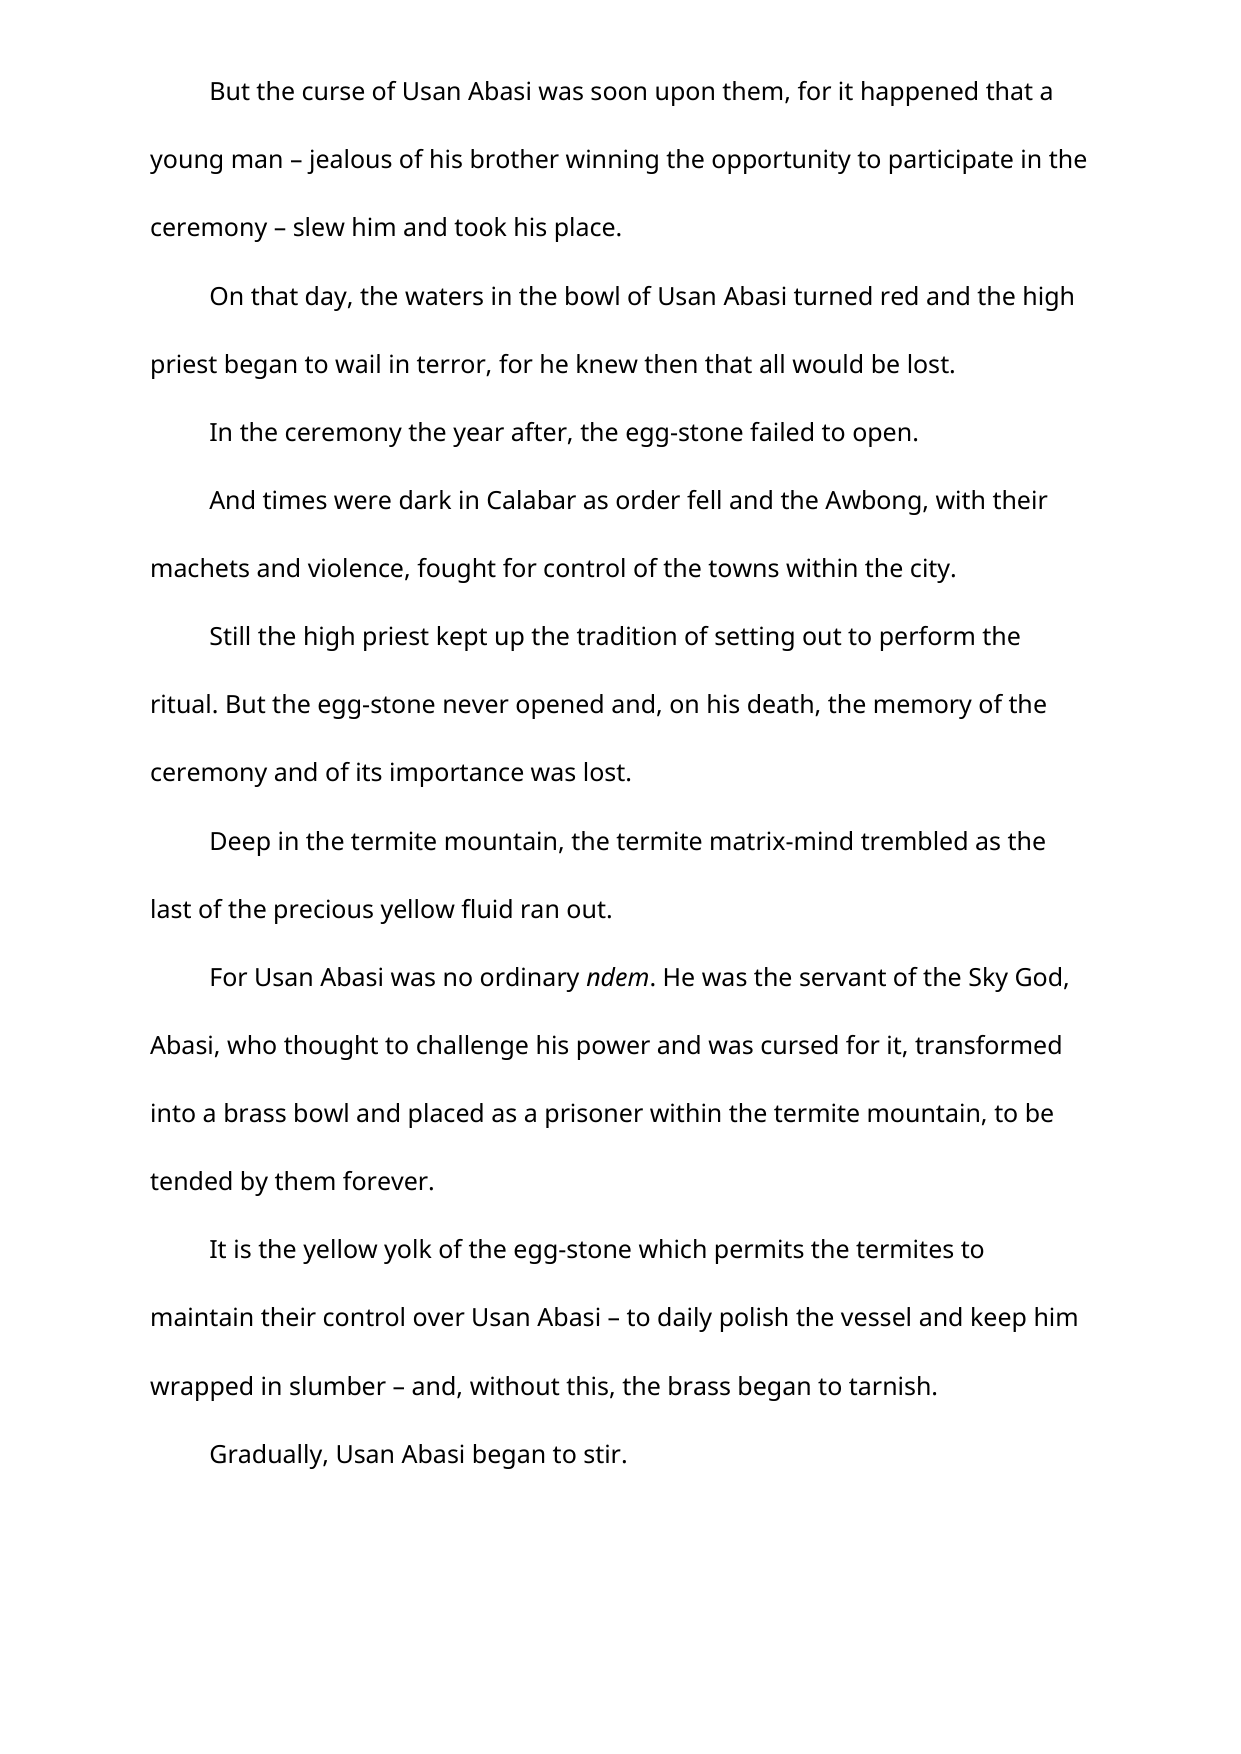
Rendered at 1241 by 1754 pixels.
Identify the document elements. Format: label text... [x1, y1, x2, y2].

text For Usan Abasi was no ordinary ndem. He was the servant of the Sky God, Abasi, who thought to challenge his power and was cursed for it, transformed into a brass bowl and placed as a prisoner within the termite mountain, to be tended by them forever. [150, 959, 1090, 1198]
text And times were dark in Calabar as order fell and the Awbong, with their machets and violence, fought for control of the towns within the city. [150, 482, 1090, 585]
text It is the yellow yolk of the egg-stone which permits the termites to maintain their control over Usan Abasi – to daily polish the vessel and keep him wrapped in slumber – and, without this, the brass began to tarnish. [150, 1232, 1090, 1402]
text Deep in the termite mountain, the termite matrix-mind trembled as the last of the precious yellow fluid ran out. [150, 823, 1090, 925]
text But the curse of Usan Abasi was soon upon them, for it happened that a young man – jealous of his brother winning the opportunity to participate in the ceremony – slew him and took his place. [150, 74, 1090, 244]
text In the ceremony the year after, the egg-stone failed to open. [150, 414, 1090, 448]
text Still the high priest kept up the tradition of setting out to perform the ritual. But the egg-stone never opened and, on his death, the memory of the ceremony and of its importance was lost. [150, 619, 1090, 789]
text On that day, the waters in the bowl of Usan Abasi turned red and the high priest began to wail in terror, for he knew then that all would be lost. [150, 278, 1090, 380]
text Gradually, Usan Abasi began to stir. [150, 1436, 1090, 1470]
